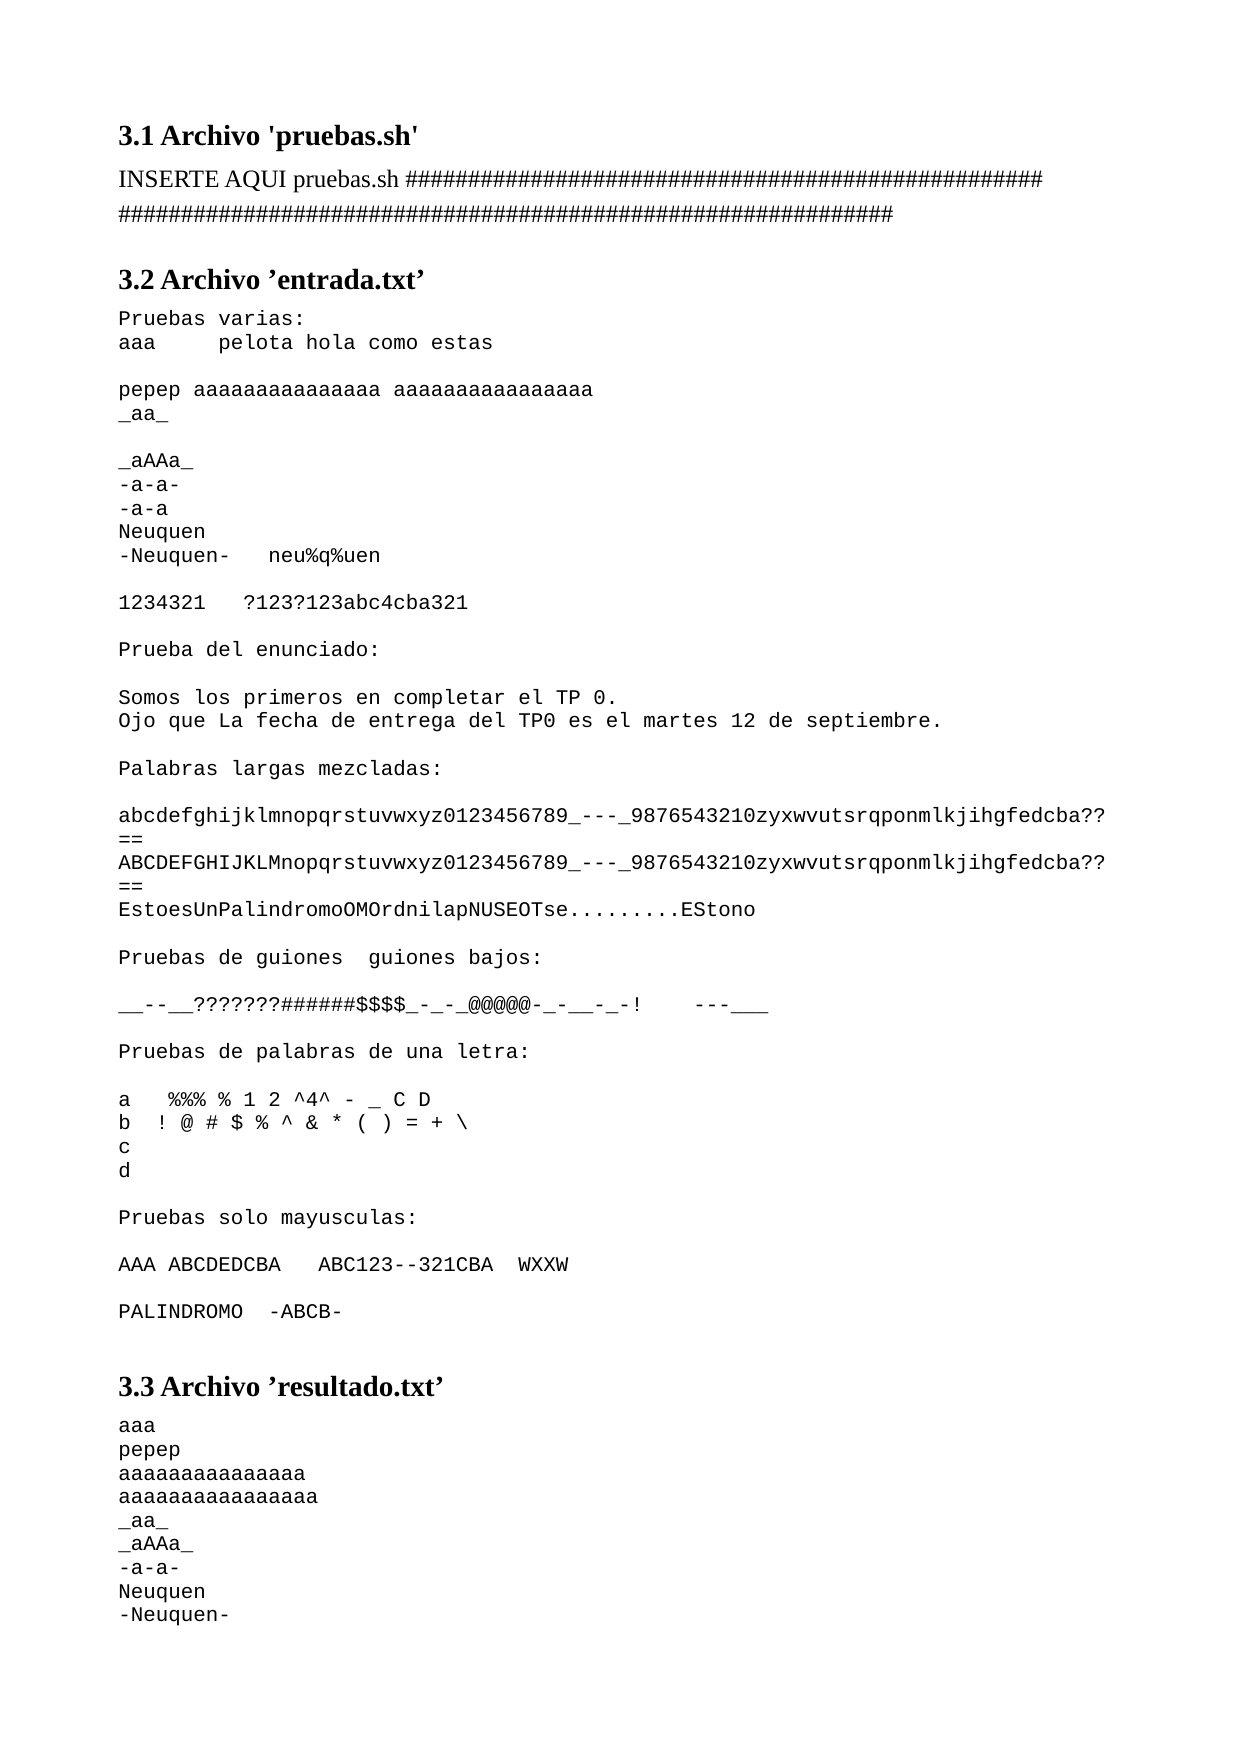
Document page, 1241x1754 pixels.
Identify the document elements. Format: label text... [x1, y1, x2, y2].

text -a-a [118, 497, 1122, 521]
subtitle 3.1 Archivo 'pruebas.sh' [118, 118, 1122, 152]
text -Neuquen- neu%q%uen [118, 545, 1122, 568]
text Pruebas varias: [118, 308, 1122, 332]
text Pruebas de guiones guiones bajos: [118, 947, 1122, 970]
text ABCDEFGHIJKLMnopqrstuvwxyz0123456789_---_9876543210zyxwvutsrqponmlkjihgfedcba??== [118, 852, 1122, 899]
text pepep [118, 1439, 1122, 1462]
text Pruebas solo mayusculas: [118, 1207, 1122, 1231]
text _aAAa_ [118, 1533, 1122, 1557]
text c [118, 1136, 1122, 1159]
text a %%% % 1 2 ^4^ - _ C D [118, 1089, 1122, 1112]
text aaaaaaaaaaaaaaa [118, 1462, 1122, 1486]
text _aAAa_ [118, 450, 1122, 474]
text Neuquen [118, 1581, 1122, 1604]
text -a-a- [118, 1557, 1122, 1581]
text EstoesUnPalindromoOMOrdnilapNUSEOTse.........EStono [118, 899, 1122, 923]
text aaa pelota hola como estas [118, 332, 1122, 356]
text Somos los primeros en completar el TP 0. [118, 687, 1122, 710]
text _aa_ [118, 403, 1122, 427]
text Ojo que La fecha de entrega del TP0 es el martes 12 de septiembre. [118, 710, 1122, 734]
text Neuquen [118, 521, 1122, 545]
subtitle 3.3 Archivo ’resultado.txt’ [118, 1369, 1122, 1403]
text aaaaaaaaaaaaaaaa [118, 1486, 1122, 1510]
text -Neuquen- [118, 1604, 1122, 1628]
text aaa [118, 1415, 1122, 1439]
text 1234321 ?123?123abc4cba321 [118, 592, 1122, 616]
text _aa_ [118, 1510, 1122, 1533]
text d [118, 1159, 1122, 1183]
text -a-a- [118, 474, 1122, 497]
text pepep aaaaaaaaaaaaaaa aaaaaaaaaaaaaaaa [118, 379, 1122, 403]
text b ! @ # $ % ^ & * ( ) = + \ [118, 1112, 1122, 1136]
text PALINDROMO -ABCB- [118, 1301, 1122, 1325]
text INSERTE AQUI pruebas.sh ################################################### [118, 164, 1122, 193]
text Pruebas de palabras de una letra: [118, 1041, 1122, 1065]
text abcdefghijklmnopqrstuvwxyz0123456789_---_9876543210zyxwvutsrqponmlkjihgfedcba??== [118, 805, 1122, 852]
text ############################################################## [118, 199, 1122, 227]
subtitle 3.2 Archivo ’entrada.txt’ [118, 262, 1122, 296]
text __--__???????######$$$$_-_-_@@@@@-_-__-_-! ---___ [118, 994, 1122, 1018]
text Prueba del enunciado: [118, 639, 1122, 663]
text AAA ABCDEDCBA ABC123--321CBA WXXW [118, 1254, 1122, 1278]
text Palabras largas mezcladas: [118, 758, 1122, 781]
